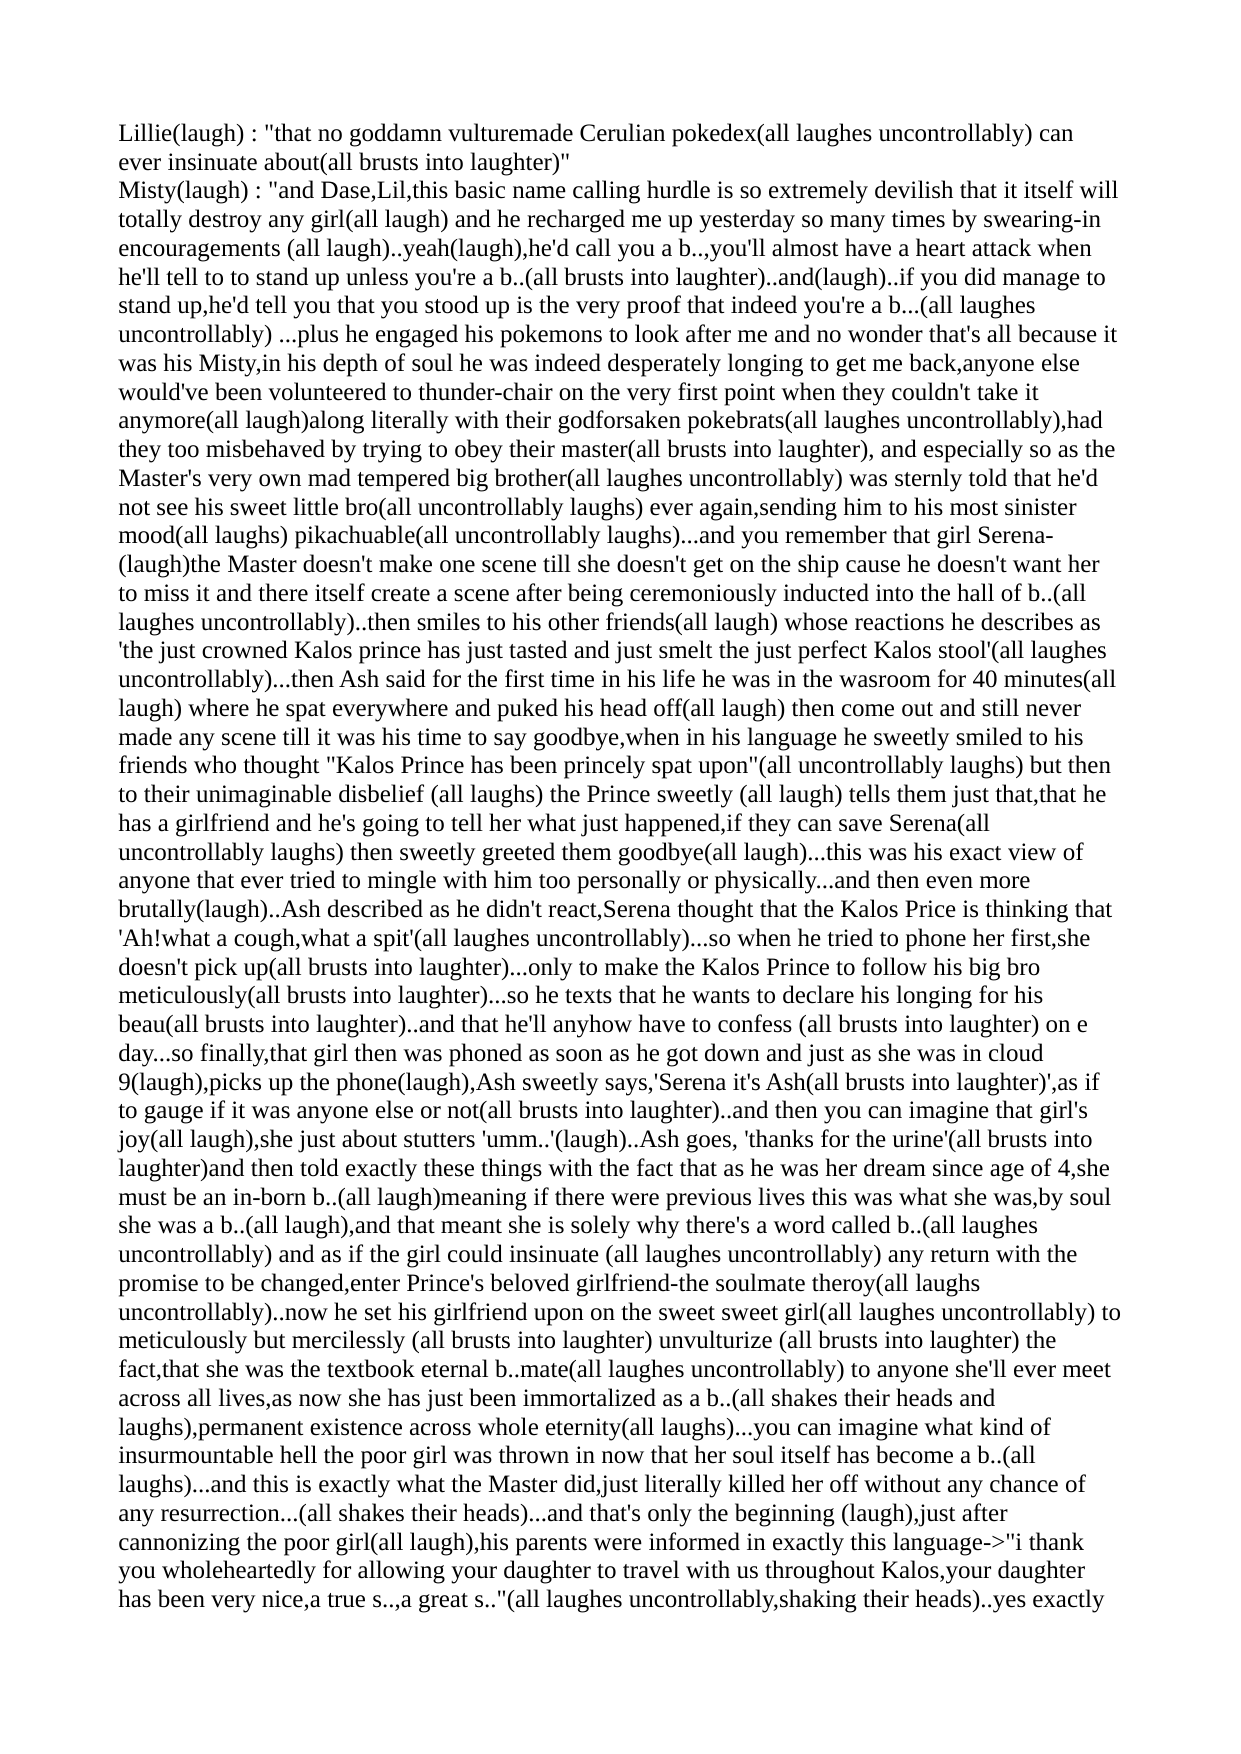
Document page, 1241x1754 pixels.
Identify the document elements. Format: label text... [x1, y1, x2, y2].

text Misty(laugh) : "and Dase,Lil,this basic name calling hurdle is so extremely devilish that it itself will totally destroy any girl(all laugh) and he recharged me up yesterday so many times by swearing-in encouragements (all laugh)..yeah(laugh),he'd call you a b..,you'll almost have a heart attack when he'll tell to to stand up unless you're a b..(all brusts into laughter)..and(laugh)..if you did manage to stand up,he'd tell you that you stood up is the very proof that indeed you're a b...(all laughes uncontrollably) ...plus he engaged his pokemons to look after me and no wonder that's all because it was his Misty,in his depth of soul he was indeed desperately longing to get me back,anyone else would've been volunteered to thunder-chair on the very first point when they couldn't take it anymore(all laugh)along literally with their godforsaken pokebrats(all laughes uncontrollably),had they too misbehaved by trying to obey their master(all brusts into laughter), and especially so as the Master's very own mad tempered big brother(all laughes uncontrollably) was sternly told that he'd not see his sweet little bro(all uncontrollably laughs) ever again,sending him to his most sinister mood(all laughs) pikachuable(all uncontrollably laughs)...and you remember that girl Serena-(laugh)the Master doesn't make one scene till she doesn't get on the ship cause he doesn't want her to miss it and there itself create a scene after being ceremoniously inducted into the hall of b..(all laughes uncontrollably)..then smiles to his other friends(all laugh) whose reactions he describes as 'the just crowned Kalos prince has just tasted and just smelt the just perfect Kalos stool'(all laughes uncontrollably)...then Ash said for the first time in his life he was in the wasroom for 40 minutes(all laugh) where he spat everywhere and puked his head off(all laugh) then come out and still never made any scene till it was his time to say goodbye,when in his language he sweetly smiled to his friends who thought "Kalos Prince has been princely spat upon"(all uncontrollably laughs) but then to their unimaginable disbelief (all laughs) the Prince sweetly (all laugh) tells them just that,that he has a girlfriend and he's going to tell her what just happened,if they can save Serena(all uncontrollably laughs) then sweetly greeted them goodbye(all laugh)...this was his exact view of anyone that ever tried to mingle with him too personally or physically...and then even more brutally(laugh)..Ash described as he didn't react,Serena thought that the Kalos Price is thinking that 'Ah!what a cough,what a spit'(all laughes uncontrollably)...so when he tried to phone her first,she doesn't pick up(all brusts into laughter)...only to make the Kalos Prince to follow his big bro meticulously(all brusts into laughter)...so he texts that he wants to declare his longing for his beau(all brusts into laughter)..and that he'll anyhow have to confess (all brusts into laughter) on e day...so finally,that girl then was phoned as soon as he got down and just as she was in cloud 9(laugh),picks up the phone(laugh),Ash sweetly says,'Serena it's Ash(all brusts into laughter)',as if to gauge if it was anyone else or not(all brusts into laughter)..and then you can imagine that girl's joy(all laugh),she just about stutters 'umm..'(laugh)..Ash goes, 'thanks for the urine'(all brusts into laughter)and then told exactly these things with the fact that as he was her dream since age of 4,she must be an in-born b..(all laugh)meaning if there were previous lives this was what she was,by soul she was a b..(all laugh),and that meant she is solely why there's a word called b..(all laughes uncontrollably) and as if the girl could insinuate (all laughes uncontrollably) any return with the promise to be changed,enter Prince's beloved girlfriend-the soulmate theroy(all laughs uncontrollably)..now he set his girlfriend upon on the sweet sweet girl(all laughes uncontrollably) to meticulously but mercilessly (all brusts into laughter) unvulturize (all brusts into laughter) the fact,that she was the textbook eternal b..mate(all laughes uncontrollably) to anyone she'll ever meet across all lives,as now she has just been immortalized as a b..(all shakes their heads and laughs),permanent existence across whole eternity(all laughs)...you can imagine what kind of insurmountable hell the poor girl was thrown in now that her soul itself has become a b..(all laughs)...and this is exactly what the Master did,just literally killed her off without any chance of any resurrection...(all shakes their heads)...and that's only the beginning (laugh),just after cannonizing the poor girl(all laugh),his parents were informed in exactly this language->"i thank you wholeheartedly for allowing your daughter to travel with us throughout Kalos,your daughter has been very nice,a true s..,a great s.."(all laughes uncontrollably,shaking their heads)..yes exactly [118, 176, 1122, 1613]
text Lillie(laugh) : "that no goddamn vulturemade Cerulian pokedex(all laughes uncontrollably) can ever insinuate about(all brusts into laughter)" [118, 118, 1122, 176]
